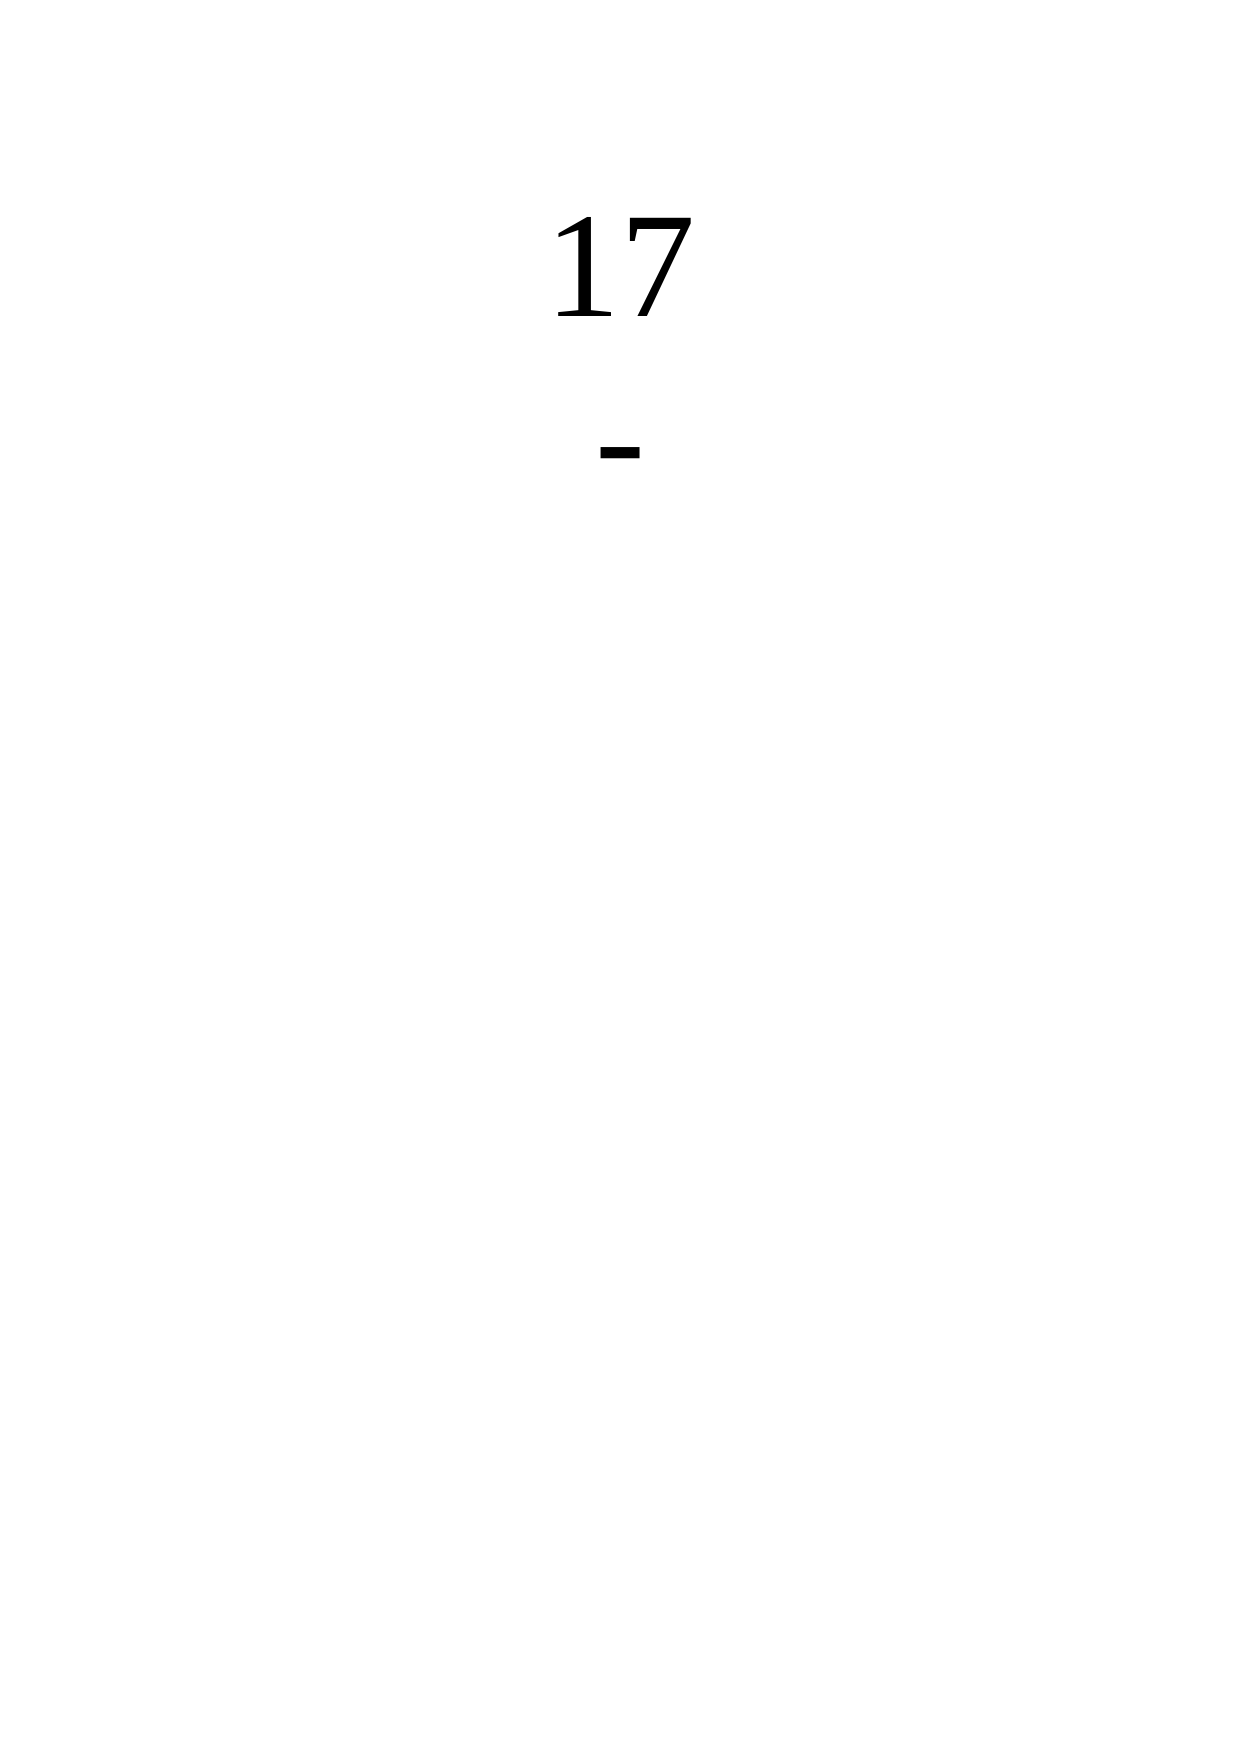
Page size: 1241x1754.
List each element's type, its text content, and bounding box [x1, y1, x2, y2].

text - [118, 349, 1122, 521]
text 17 [118, 176, 1122, 349]
